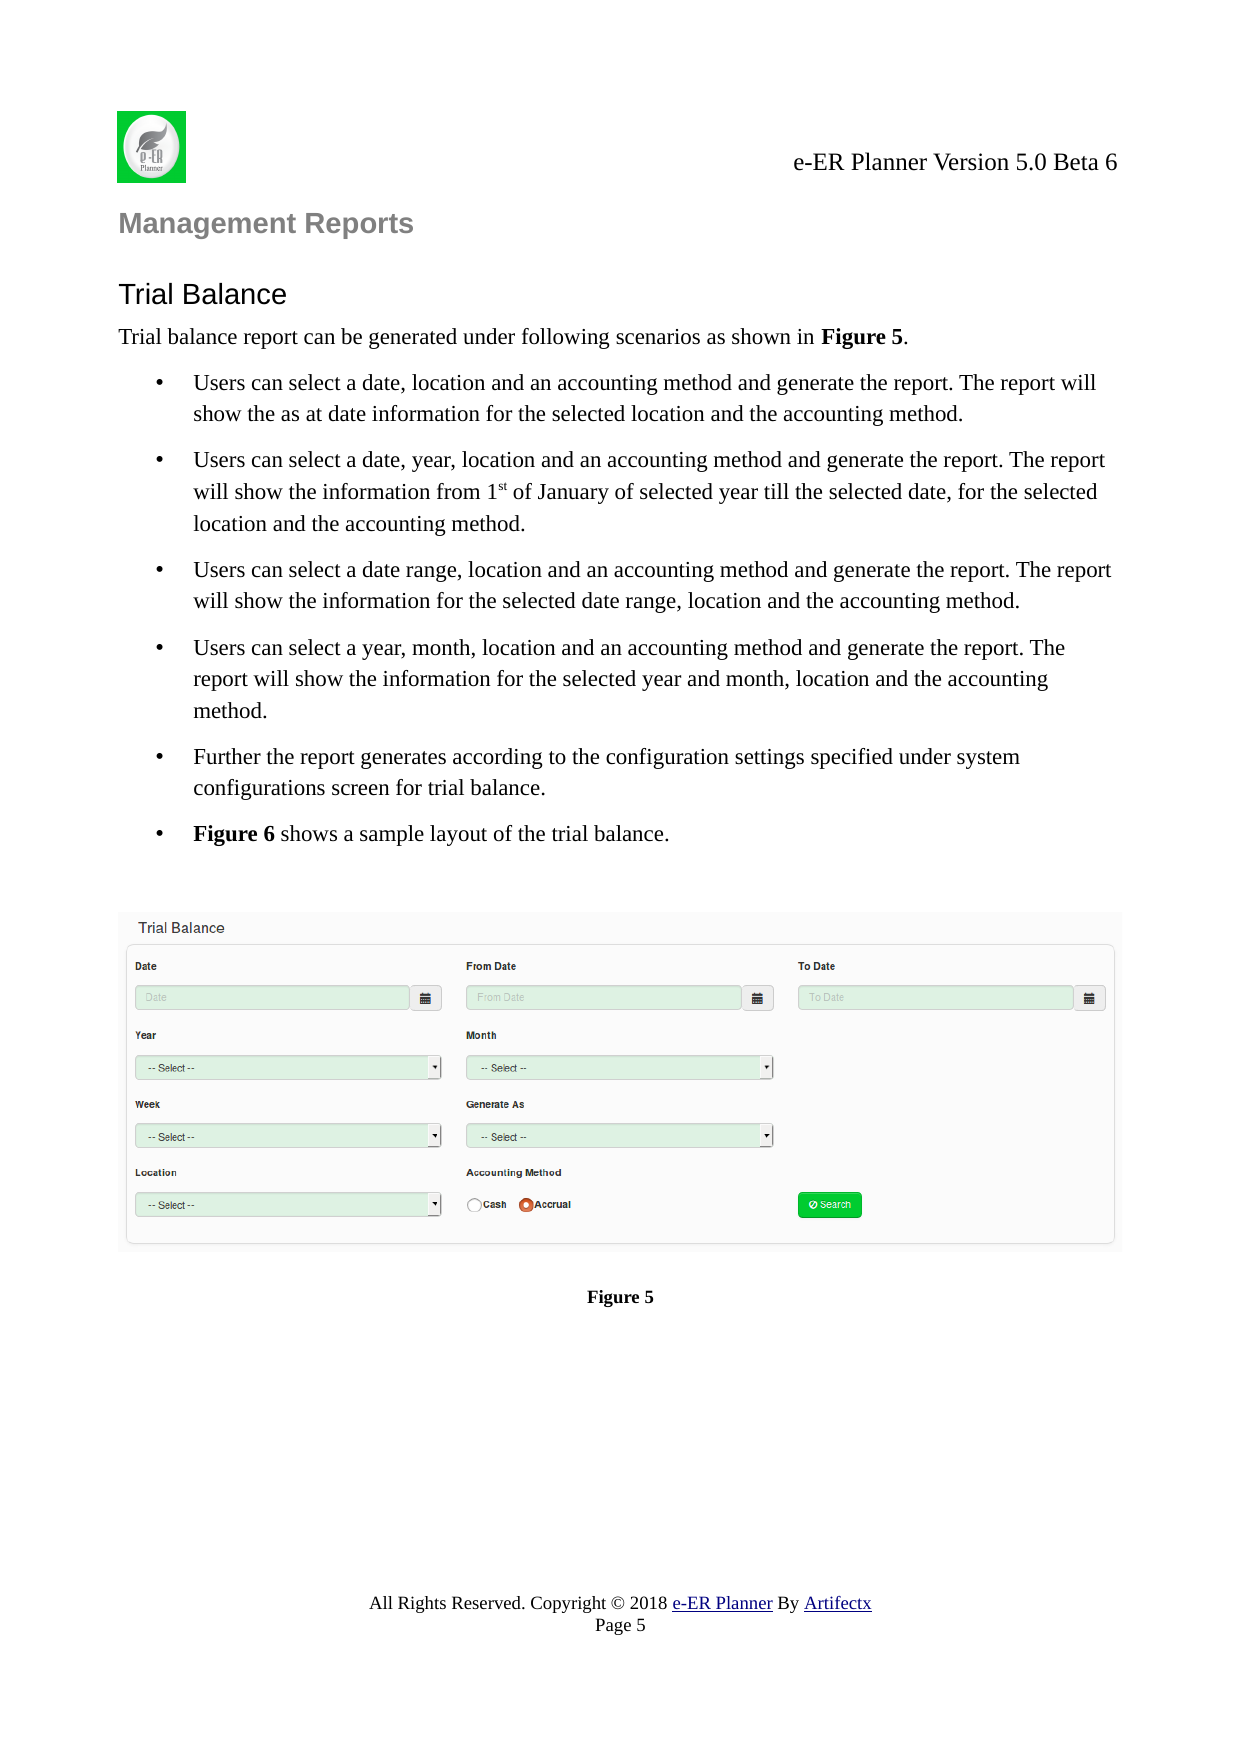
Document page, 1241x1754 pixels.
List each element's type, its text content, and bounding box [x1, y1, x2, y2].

list Further the report generates according to the configuration settings specified under system configurations screen for trial balance. [156, 743, 1122, 801]
list Users can select a year, month, location and an accounting method and generate the report. The report will show the information for the selected year and month, location and the accounting method. [156, 633, 1122, 723]
text Figure 5 [118, 1286, 1122, 1308]
list Users can select a date, year, location and an accounting method and generate the report. The report will show the information from 1st of January of selected year till the selected date, for the selected location and the accounting method. [156, 447, 1122, 536]
picture [118, 912, 1123, 1252]
picture [117, 111, 186, 183]
text Trial balance report can be generated under following scenarios as shown in Figure 5. [118, 323, 1122, 349]
list Users can select a date, location and an accounting method and generate the report. The report will show the as at date information for the selected location and the accounting method. [156, 369, 1122, 427]
list Figure 6 shows a sample layout of the trial balance. [156, 821, 1122, 847]
subtitle Management Reports [118, 206, 1122, 239]
list Users can select a date range, location and an accounting method and generate the report. The report will show the information for the selected date range, location and the accounting method. [156, 556, 1122, 614]
subtitle Trial Balance [118, 277, 1122, 310]
